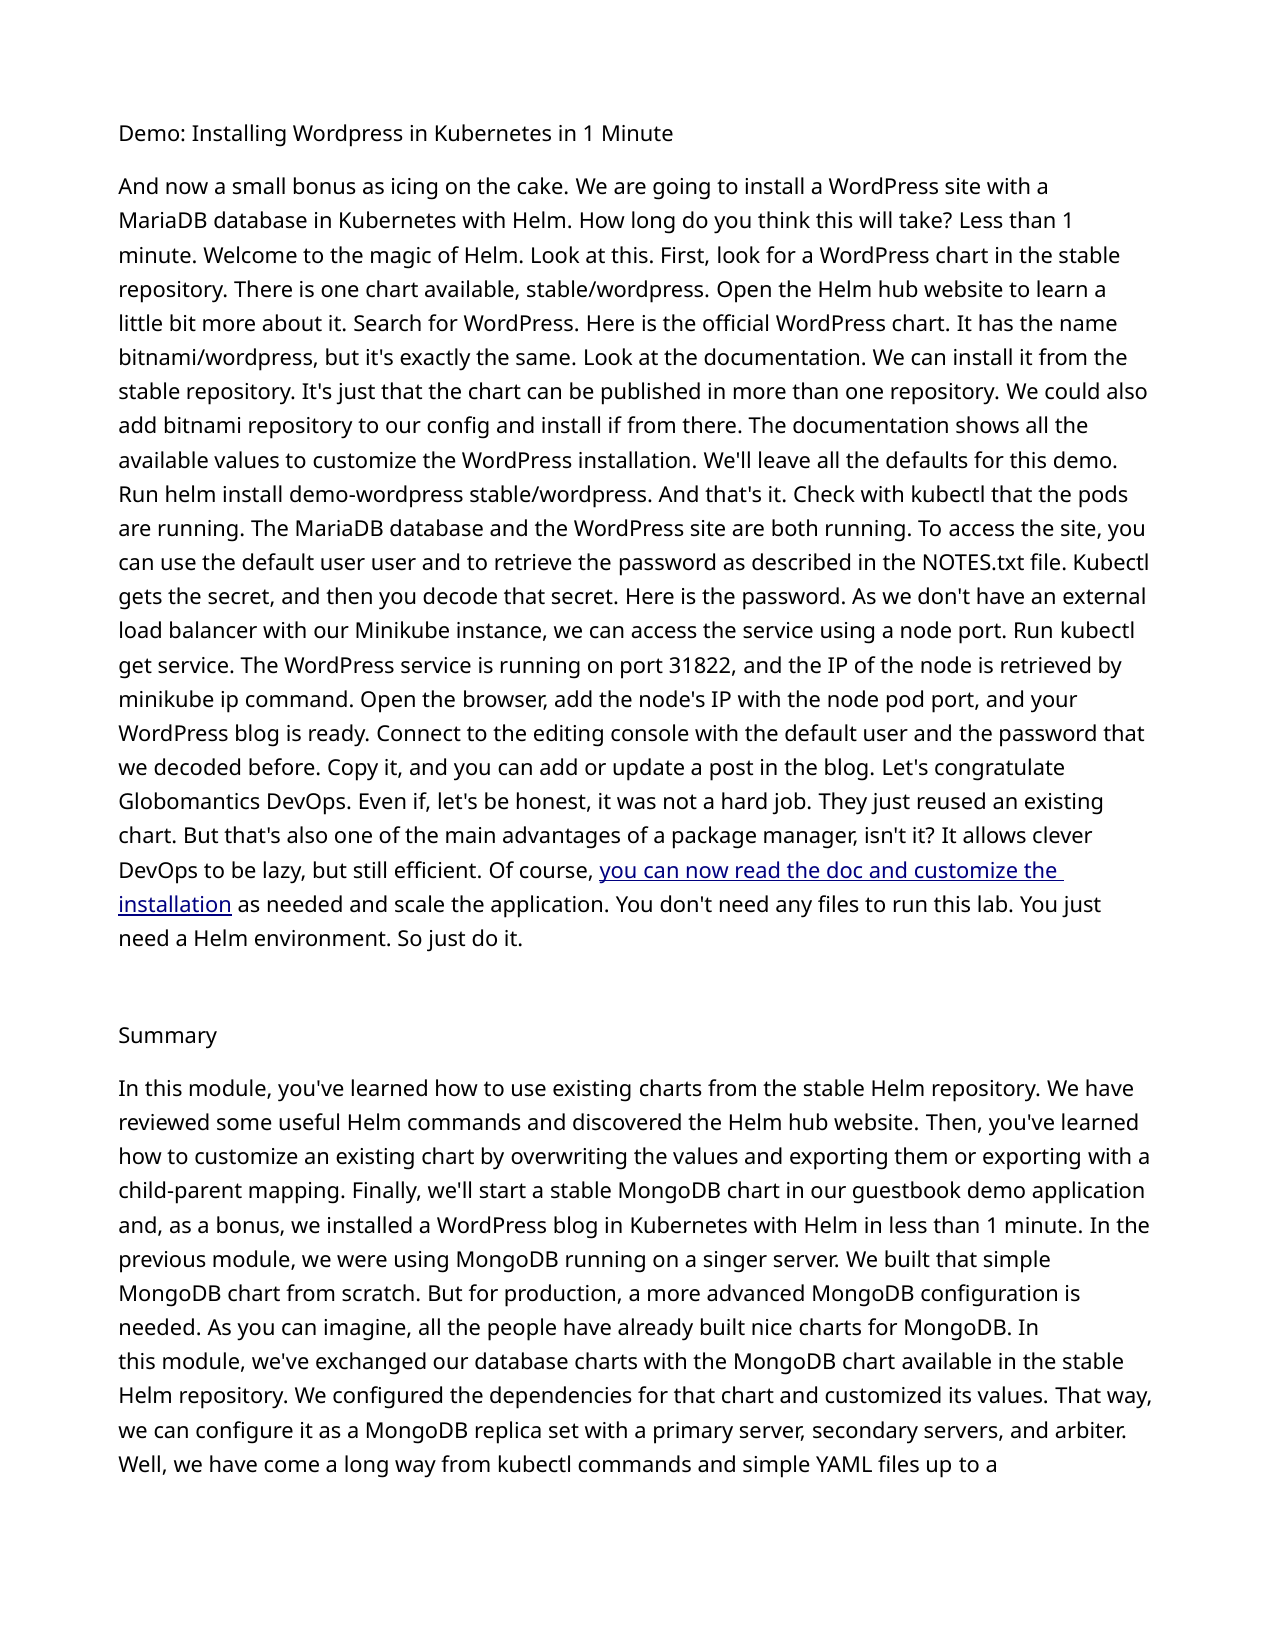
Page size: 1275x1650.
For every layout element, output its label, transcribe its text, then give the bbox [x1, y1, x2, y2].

text And now a small bonus as icing on the cake. We are going to install a WordPress site with a MariaDB database in Kubernetes with Helm. How long do you think this will take? Less than 1 minute. Welcome to the magic of Helm. Look at this. First, look for a WordPress chart in the stable repository. There is one chart available, stable/wordpress. Open the Helm hub website to learn a little bit more about it. Search for WordPress. Here is the official WordPress chart. It has the name bitnami/wordpress, but it's exactly the same. Look at the documentation. We can install it from the stable repository. It's just that the chart can be published in more than one repository. We could also add bitnami repository to our config and install if from there. The documentation shows all the available values to customize the WordPress installation. We'll leave all the defaults for this demo. Run helm install demo‑wordpress stable/wordpress. And that's it. Check with kubectl that the pods are running. The MariaDB database and the WordPress site are both running. To access the site, you can use the default user user and to retrieve the password as described in the NOTES.txt file. Kubectl gets the secret, and then you decode that secret. Here is the password. As we don't have an external load balancer with our Minikube instance, we can access the service using a node port. Run kubectl get service. The WordPress service is running on port 31822, and the IP of the node is retrieved by minikube ip command. Open the browser, add the node's IP with the node pod port, and your WordPress blog is ready. Connect to the editing console with the default user and the password that we decoded before. Copy it, and you can add or update a post in the blog. Let's congratulate Globomantics DevOps. Even if, let's be honest, it was not a hard job. They just reused an existing chart. But that's also one of the main advantages of a package manager, isn't it? It allows clever DevOps to be lazy, but still efficient. Of course, you can now read the doc and customize the installation as needed and scale the application. You don't need any files to run this lab. You just need a Helm environment. So just do it. [118, 171, 1157, 953]
subtitle Summary [118, 1020, 1157, 1049]
text In this module, you've learned how to use existing charts from the stable Helm repository. We have reviewed some useful Helm commands and discovered the Helm hub website. Then, you've learned how to customize an existing chart by overwriting the values and exporting them or exporting with a child‑parent mapping. Finally, we'll start a stable MongoDB chart in our guestbook demo application and, as a bonus, we installed a WordPress blog in Kubernetes with Helm in less than 1 minute. In the previous module, we were using MongoDB running on a singer server. We built that simple MongoDB chart from scratch. But for production, a more advanced MongoDB configuration is needed. As you can imagine, all the people have already built nice charts for MongoDB. In this module, we've exchanged our database charts with the MongoDB chart available in the stable Helm repository. We configured the dependencies for that chart and customized its values. That way, we can configure it as a MongoDB replica set with a primary server, secondary servers, and arbiter. Well, we have come a long way from kubectl commands and simple YAML files up to a [118, 1073, 1157, 1478]
subtitle Demo: Installing Wordpress in Kubernetes in 1 Minute [118, 118, 1157, 148]
